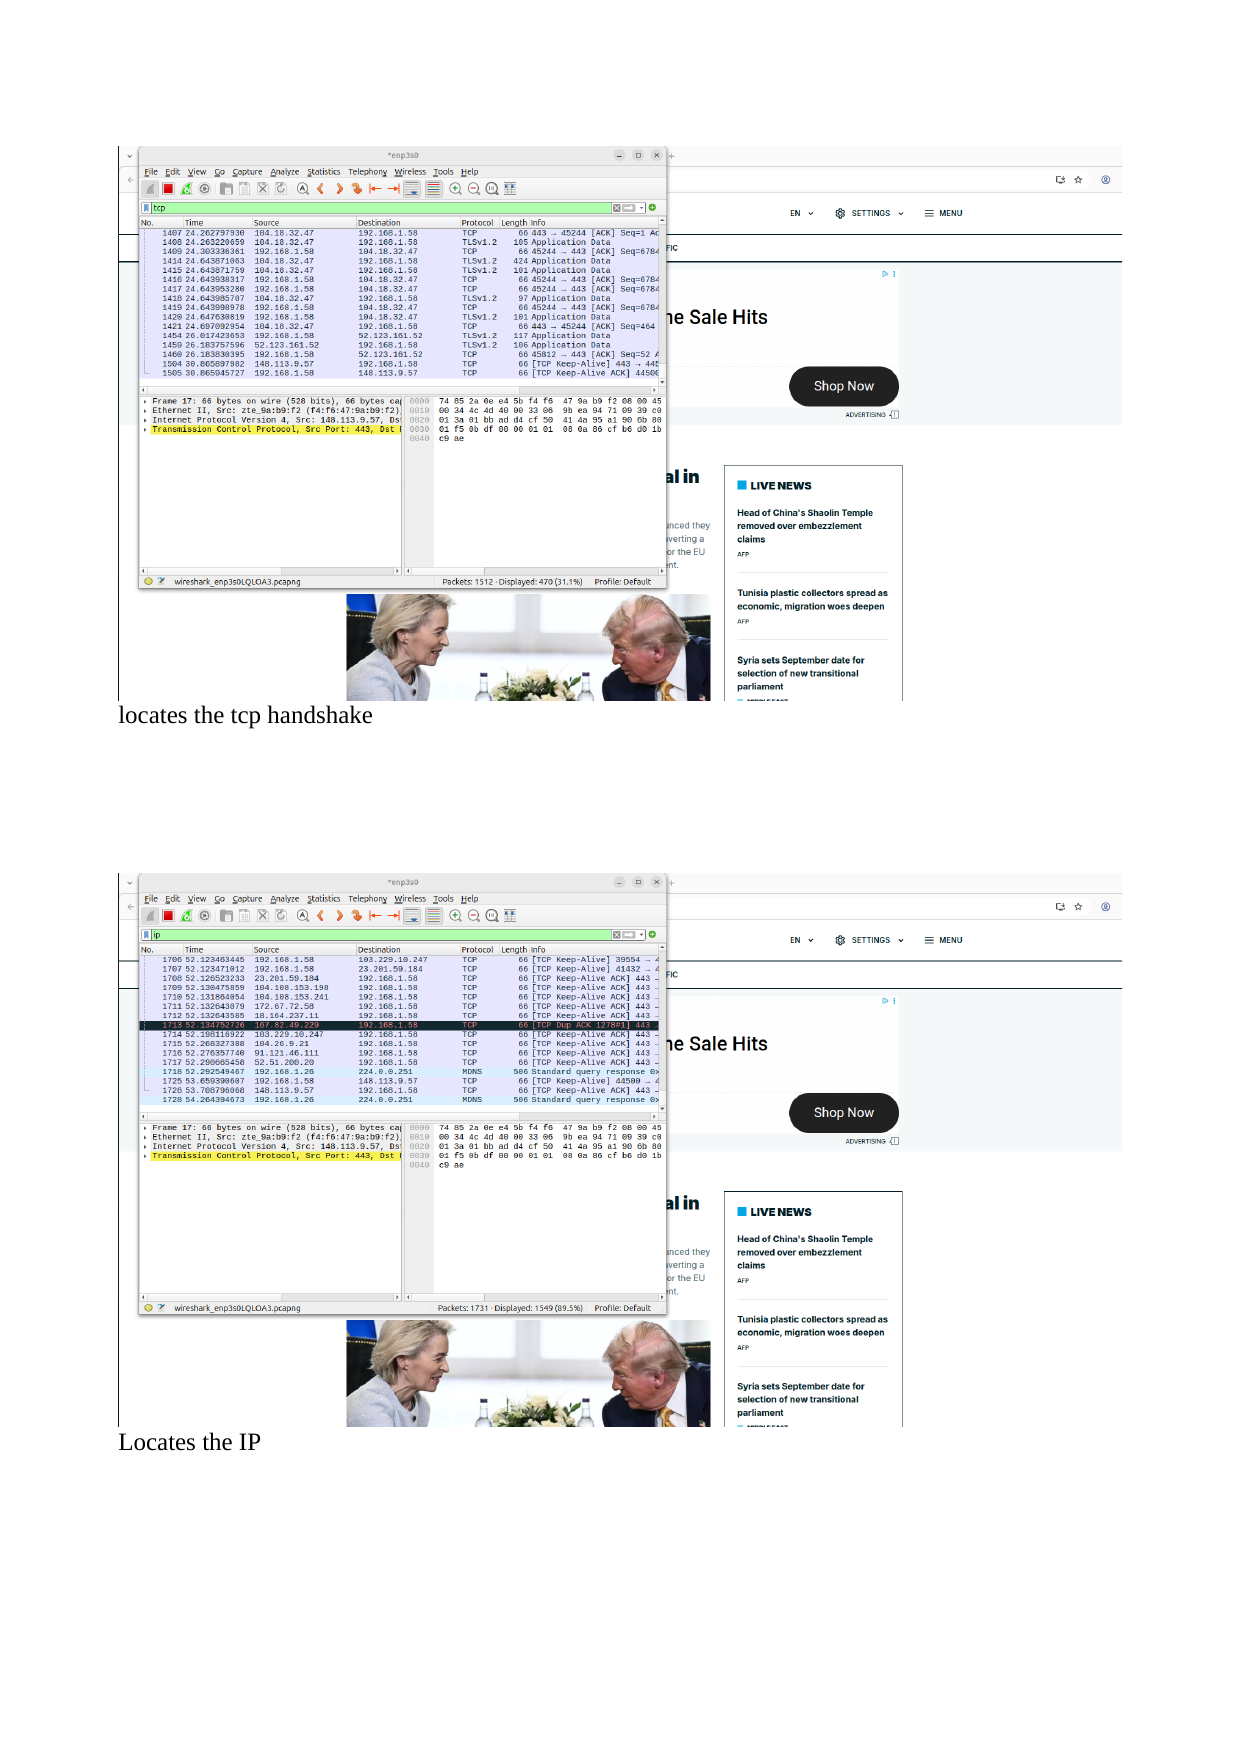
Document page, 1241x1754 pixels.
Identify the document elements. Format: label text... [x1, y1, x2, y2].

text Locates the IP [118, 1427, 1122, 1456]
text locates the tcp handshake [118, 701, 1122, 729]
picture [118, 146, 1123, 701]
picture [118, 873, 1123, 1427]
